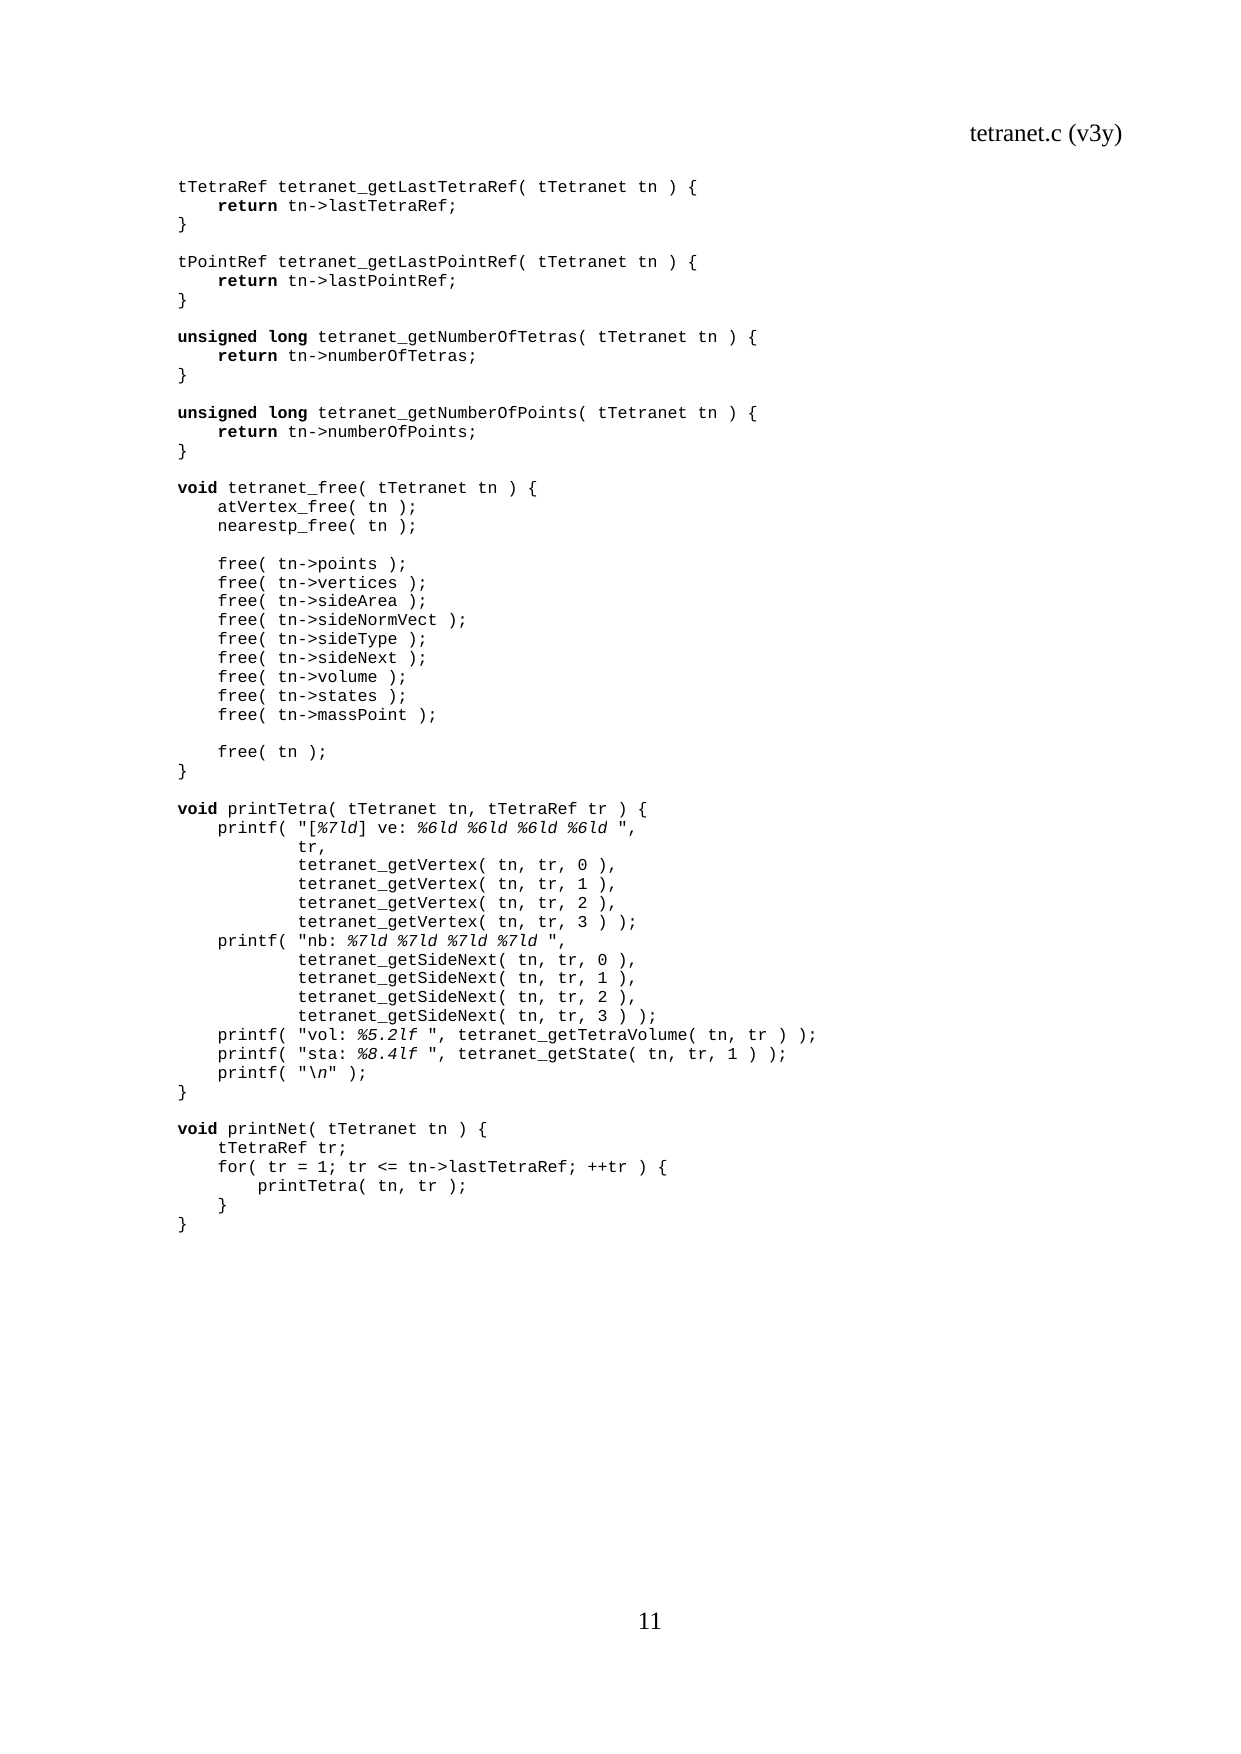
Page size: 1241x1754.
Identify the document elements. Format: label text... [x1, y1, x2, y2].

text tTetraRef tetranet_getLastTetraRef( tTetranet tn ) { return tn->lastTetraRef; } tPointRef tetranet_getLastPointRef( tTetranet tn ) { return tn->lastPointRef; } unsigned long tetranet_getNumberOfTetras( tTetranet tn ) { return tn->numberOfTetras; } unsigned long tetranet_getNumberOfPoints( tTetranet tn ) { return tn->numberOfPoints; } void tetranet_free( tTetranet tn ) { atVertex_free( tn ); nearestp_free( tn ); free( tn->points ); free( tn->vertices ); free( tn->sideArea ); free( tn->sideNormVect ); free( tn->sideType ); free( tn->sideNext ); free( tn->volume ); free( tn->states ); free( tn->massPoint ); free( tn ); } void printTetra( tTetranet tn, tTetraRef tr ) { printf( "[%7ld] ve: %6ld %6ld %6ld %6ld ", tr, tetranet_getVertex( tn, tr, 0 ), tetranet_getVertex( tn, tr, 1 ), tetranet_getVertex( tn, tr, 2 ), tetranet_getVertex( tn, tr, 3 ) ); printf( "nb: %7ld %7ld %7ld %7ld ", tetranet_getSideNext( tn, tr, 0 ), tetranet_getSideNext( tn, tr, 1 ), tetranet_getSideNext( tn, tr, 2 ), tetranet_getSideNext( tn, tr, 3 ) ); printf( "vol: %5.2lf ", tetranet_getTetraVolume( tn, tr ) ); printf( "sta: %8.4lf ", tetranet_getState( tn, tr, 1 ) ); printf( "\n" ); } void printNet( tTetranet tn ) { tTetraRef tr; for( tr = 1; tr <= tn->lastTetraRef; ++tr ) { printTetra( tn, tr ); } } [177, 159, 1122, 1234]
